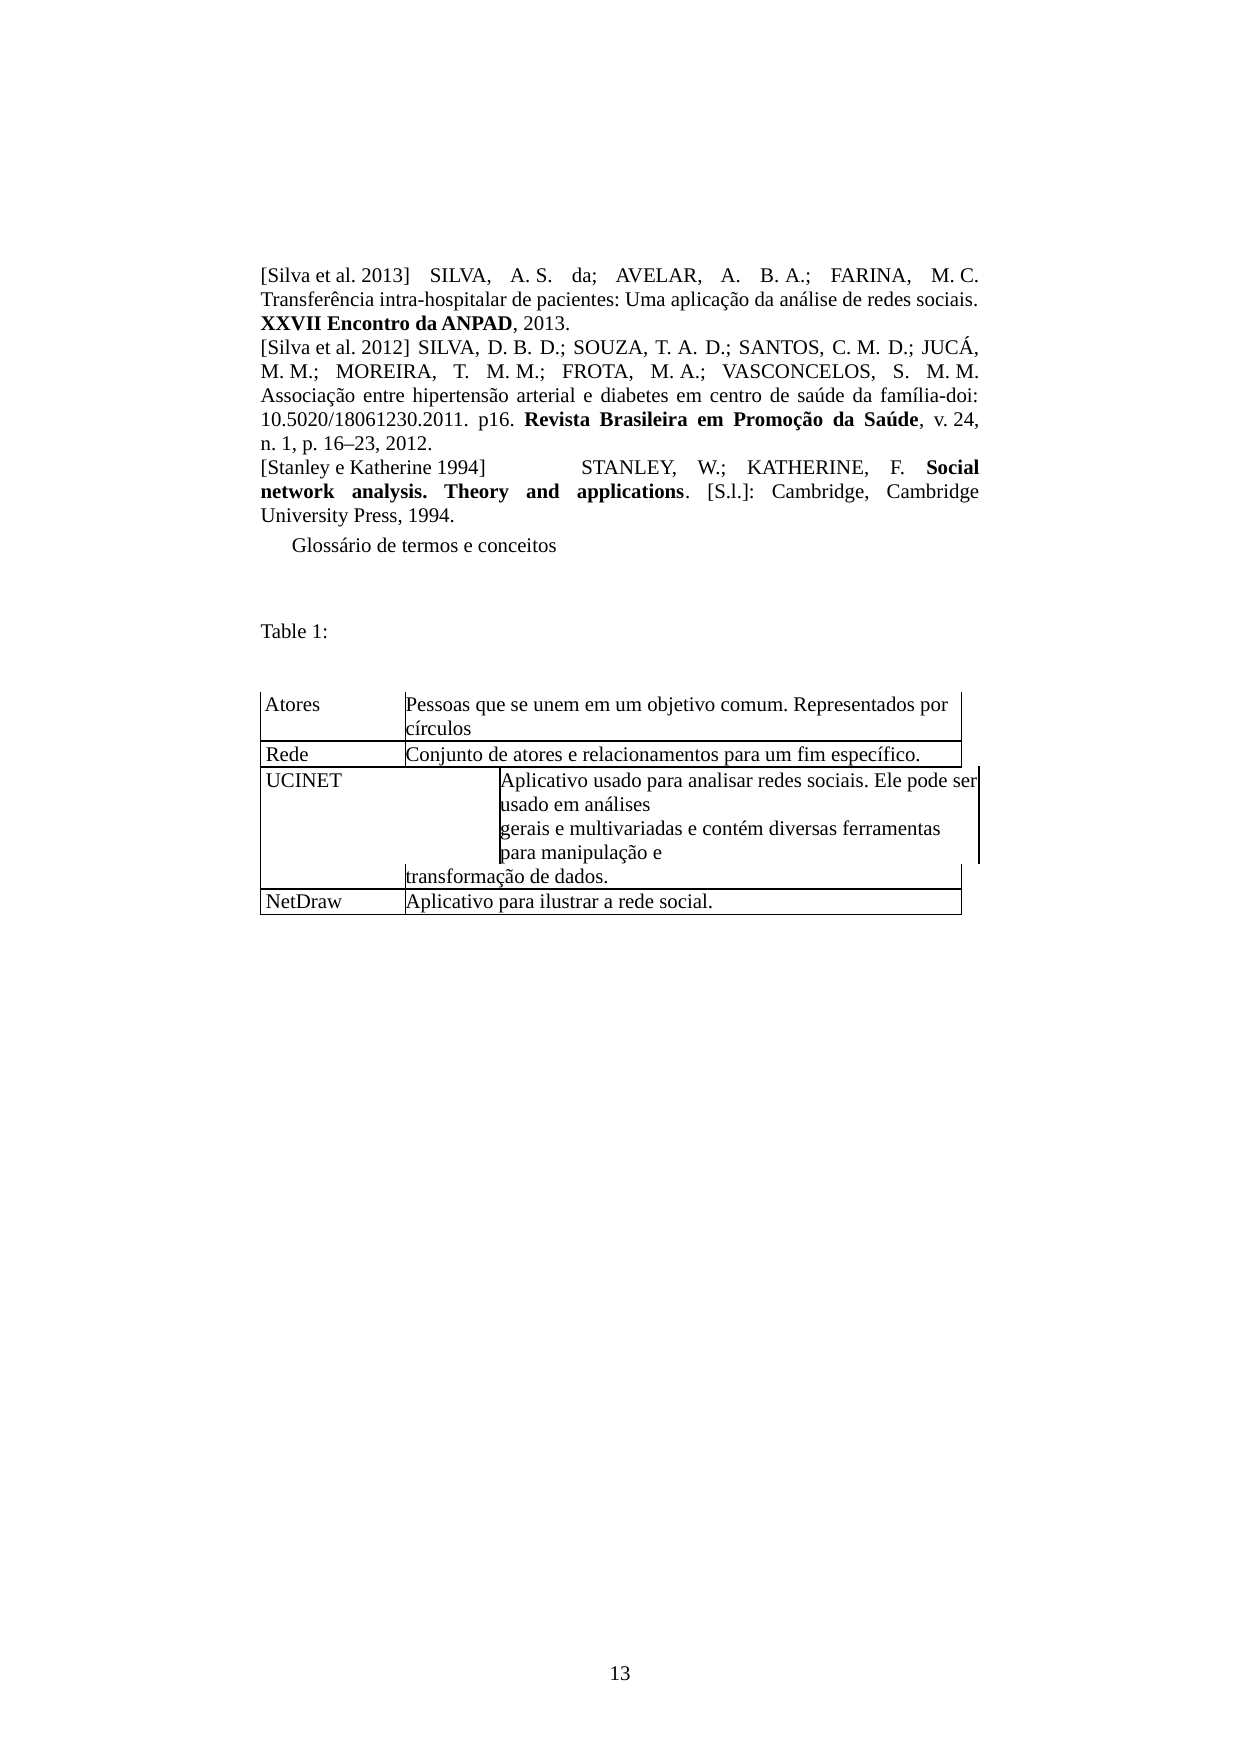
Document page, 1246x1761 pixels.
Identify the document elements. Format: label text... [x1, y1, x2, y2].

table_header Atores [261, 692, 405, 740]
text Table 1: [260, 619, 979, 643]
table_cell UCINET [261, 768, 499, 816]
table_cell [962, 740, 979, 766]
table_cell [261, 864, 405, 888]
text [Silva et al. 2012] SILVA, D. B. D.; SOUZA, T. A. D.; SANTOS, C. M. D.; JUCÁ, M. M.; MOREIRA, T. M. M.; FROTA, M. A.; VASCONCELOS, S. M. M. Associação entre hipertensão arterial e diabetes em centro de saúde da família-doi: 10.5020/18061230.2011. p16. Revista Brasileira em Promoção da Saúde, v. 24, n. 1, p. 16–23, 2012. [260, 335, 979, 455]
table_cell Conjunto de atores e relacionamentos para um fim específico. [406, 742, 961, 766]
text [Silva et al. 2013] SILVA, A. S. da; AVELAR, A. B. A.; FARINA, M. C. Transferência intra-hospitalar de pacientes: Uma aplicação da análise de redes sociais. XXVII Encontro da ANPAD, 2013. [260, 262, 979, 335]
table_header [962, 692, 979, 740]
table_cell transformação de dados. [406, 864, 961, 888]
text [Stanley e Katherine 1994] STANLEY, W.; KATHERINE, F. Social network analysis. Theory and applications. [S.l.]: Cambridge, Cambridge University Press, 1994. [260, 455, 979, 527]
table_cell gerais e multivariadas e contém diversas ferramentas para manipulação e [501, 816, 978, 864]
text Glossário de termos e conceitos [260, 533, 979, 557]
table_cell [962, 888, 979, 913]
table_cell [261, 816, 499, 864]
table_cell Rede [261, 742, 405, 766]
table_cell Aplicativo para ilustrar a rede social. [406, 890, 961, 913]
table_cell NetDraw [261, 890, 405, 913]
table_header Pessoas que se unem em um objetivo comum. Representados por círculos [406, 692, 961, 740]
table_cell [962, 864, 979, 888]
table_cell Aplicativo usado para analisar redes sociais. Ele pode ser usado em análises [501, 766, 978, 816]
